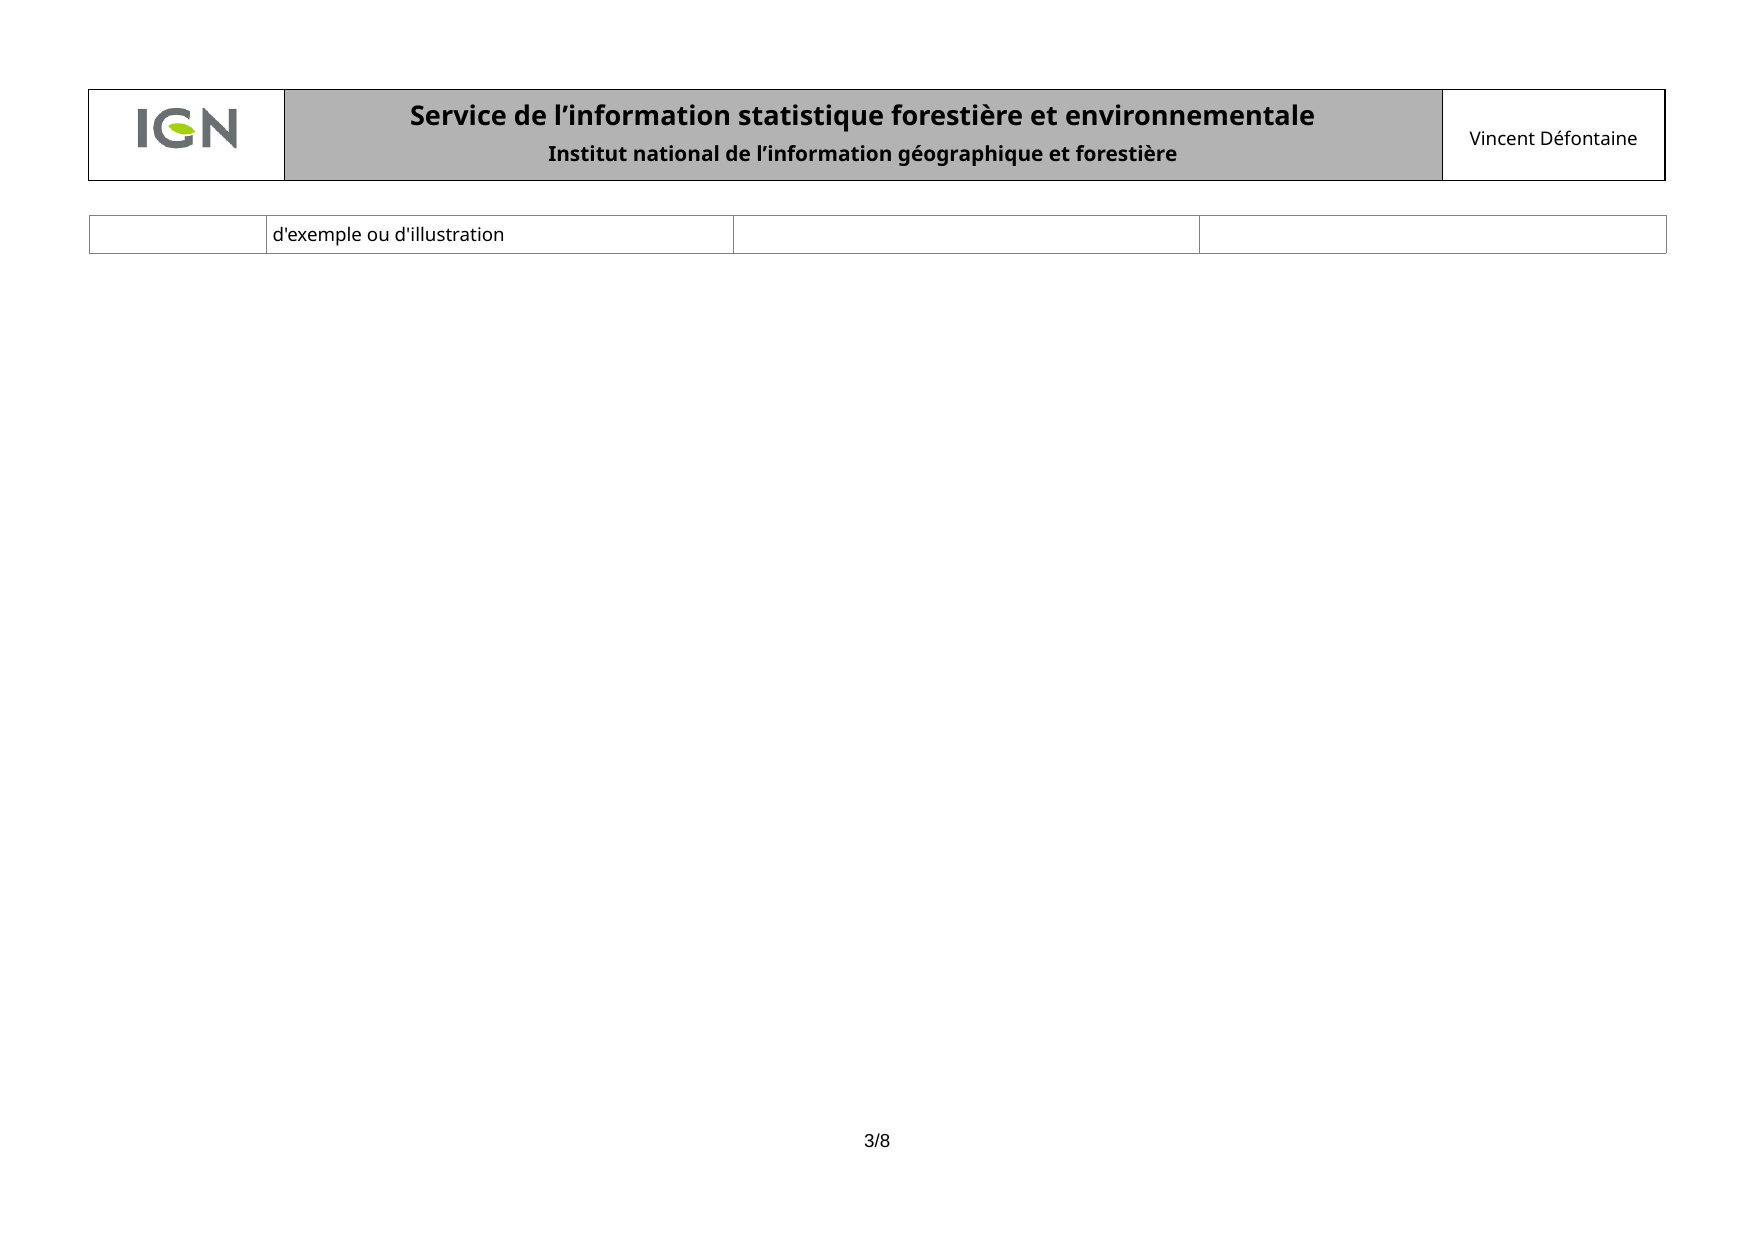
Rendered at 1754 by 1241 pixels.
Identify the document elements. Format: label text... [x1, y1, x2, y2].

table_cell [1200, 216, 1666, 252]
picture [121, 94, 253, 162]
table_cell [734, 216, 1199, 252]
table_cell [90, 216, 266, 252]
table_cell d'exemple ou d'illustration [267, 216, 733, 252]
